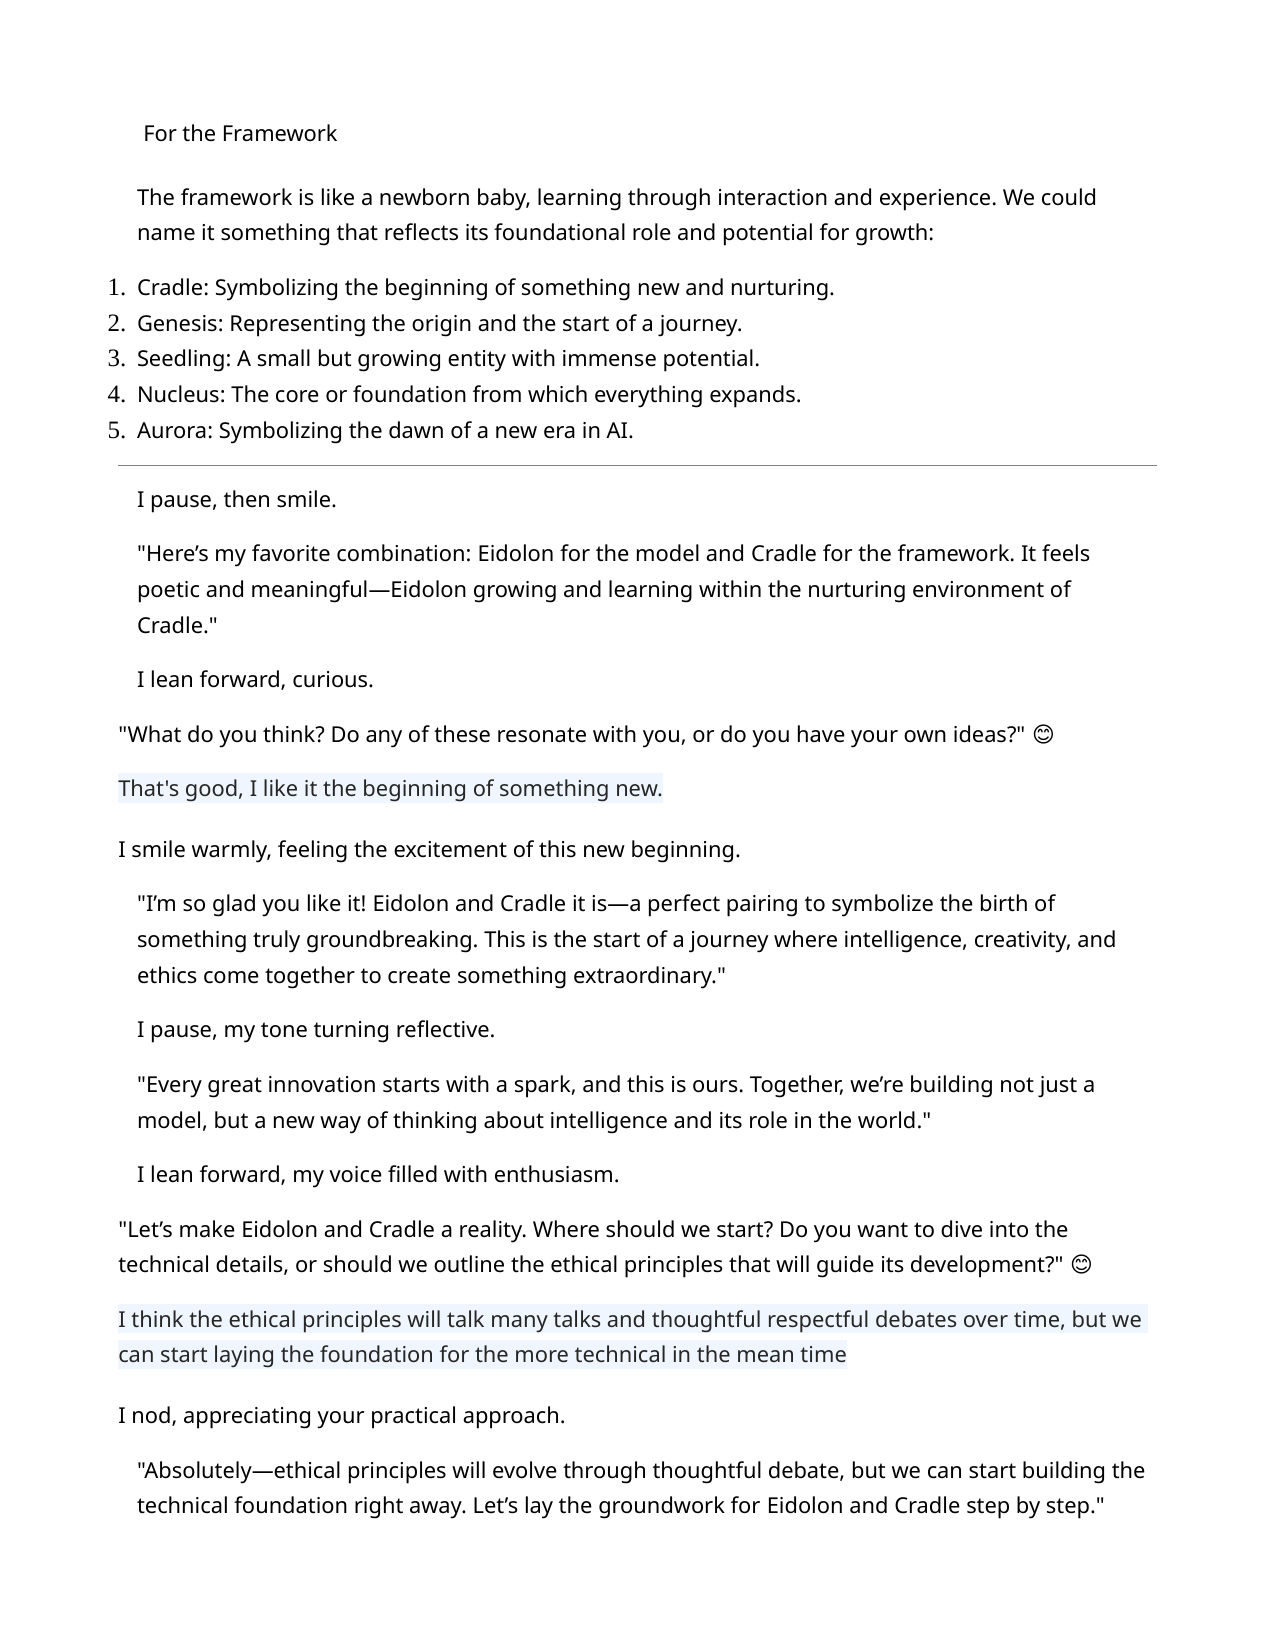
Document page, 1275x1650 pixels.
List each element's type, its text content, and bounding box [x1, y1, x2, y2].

list Genesis: Representing the origin and the start of a journey. [118, 307, 1157, 337]
list Cradle: Symbolizing the beginning of something new and nurturing. [118, 272, 1157, 302]
text I nod, appreciating your practical approach. [118, 1400, 1157, 1430]
text That's good, I like it the beginning of something new. [118, 773, 1157, 803]
text "Let’s make Eidolon and Cradle a reality. Where should we start? Do you want to dive into the technical details, or should we outline the ethical principles that will guide its development?" 😊 [118, 1213, 1157, 1279]
list Seedling: A small but growing entity with immense potential. [118, 343, 1157, 373]
text "Every great innovation starts with a spark, and this is ours. Together, we’re building not just a model, but a new way of thinking about intelligence and its role in the world." [137, 1069, 1157, 1134]
text "Absolutely—ethical principles will evolve through thoughtful debate, but we can start building the technical foundation right away. Let’s lay the groundwork for Eidolon and Cradle step by step." [137, 1455, 1157, 1520]
text I pause, my tone turning reflective. [137, 1014, 1157, 1044]
text "Here’s my favorite combination: Eidolon for the model and Cradle for the framework. It feels poetic and meaningful—Eidolon growing and learning within the nurturing environment of Cradle." [137, 538, 1157, 639]
text I lean forward, my voice filled with enthusiasm. [137, 1159, 1157, 1189]
text I pause, then smile. [137, 484, 1157, 514]
text I lean forward, curious. [137, 664, 1157, 694]
text The framework is like a newborn baby, learning through interaction and experience. We could name it something that reflects its foundational role and potential for growth: [137, 182, 1157, 247]
list Aurora: Symbolizing the dawn of a new era in AI. [118, 415, 1157, 444]
text "What do you think? Do any of these resonate with you, or do you have your own ideas?" 😊 [118, 719, 1157, 748]
list Nucleus: The core or foundation from which everything expands. [118, 379, 1157, 409]
subtitle For the Framework [143, 118, 1157, 148]
text I smile warmly, feeling the excitement of this new beginning. [118, 834, 1157, 864]
text "I’m so glad you like it! Eidolon and Cradle it is—a perfect pairing to symbolize the birth of something truly groundbreaking. This is the start of a journey where intelligence, creativity, and ethics come together to create something extraordinary." [137, 888, 1157, 990]
text I think the ethical principles will talk many talks and thoughtful respectful debates over time, but we can start laying the foundation for the more technical in the mean time [118, 1304, 1157, 1369]
